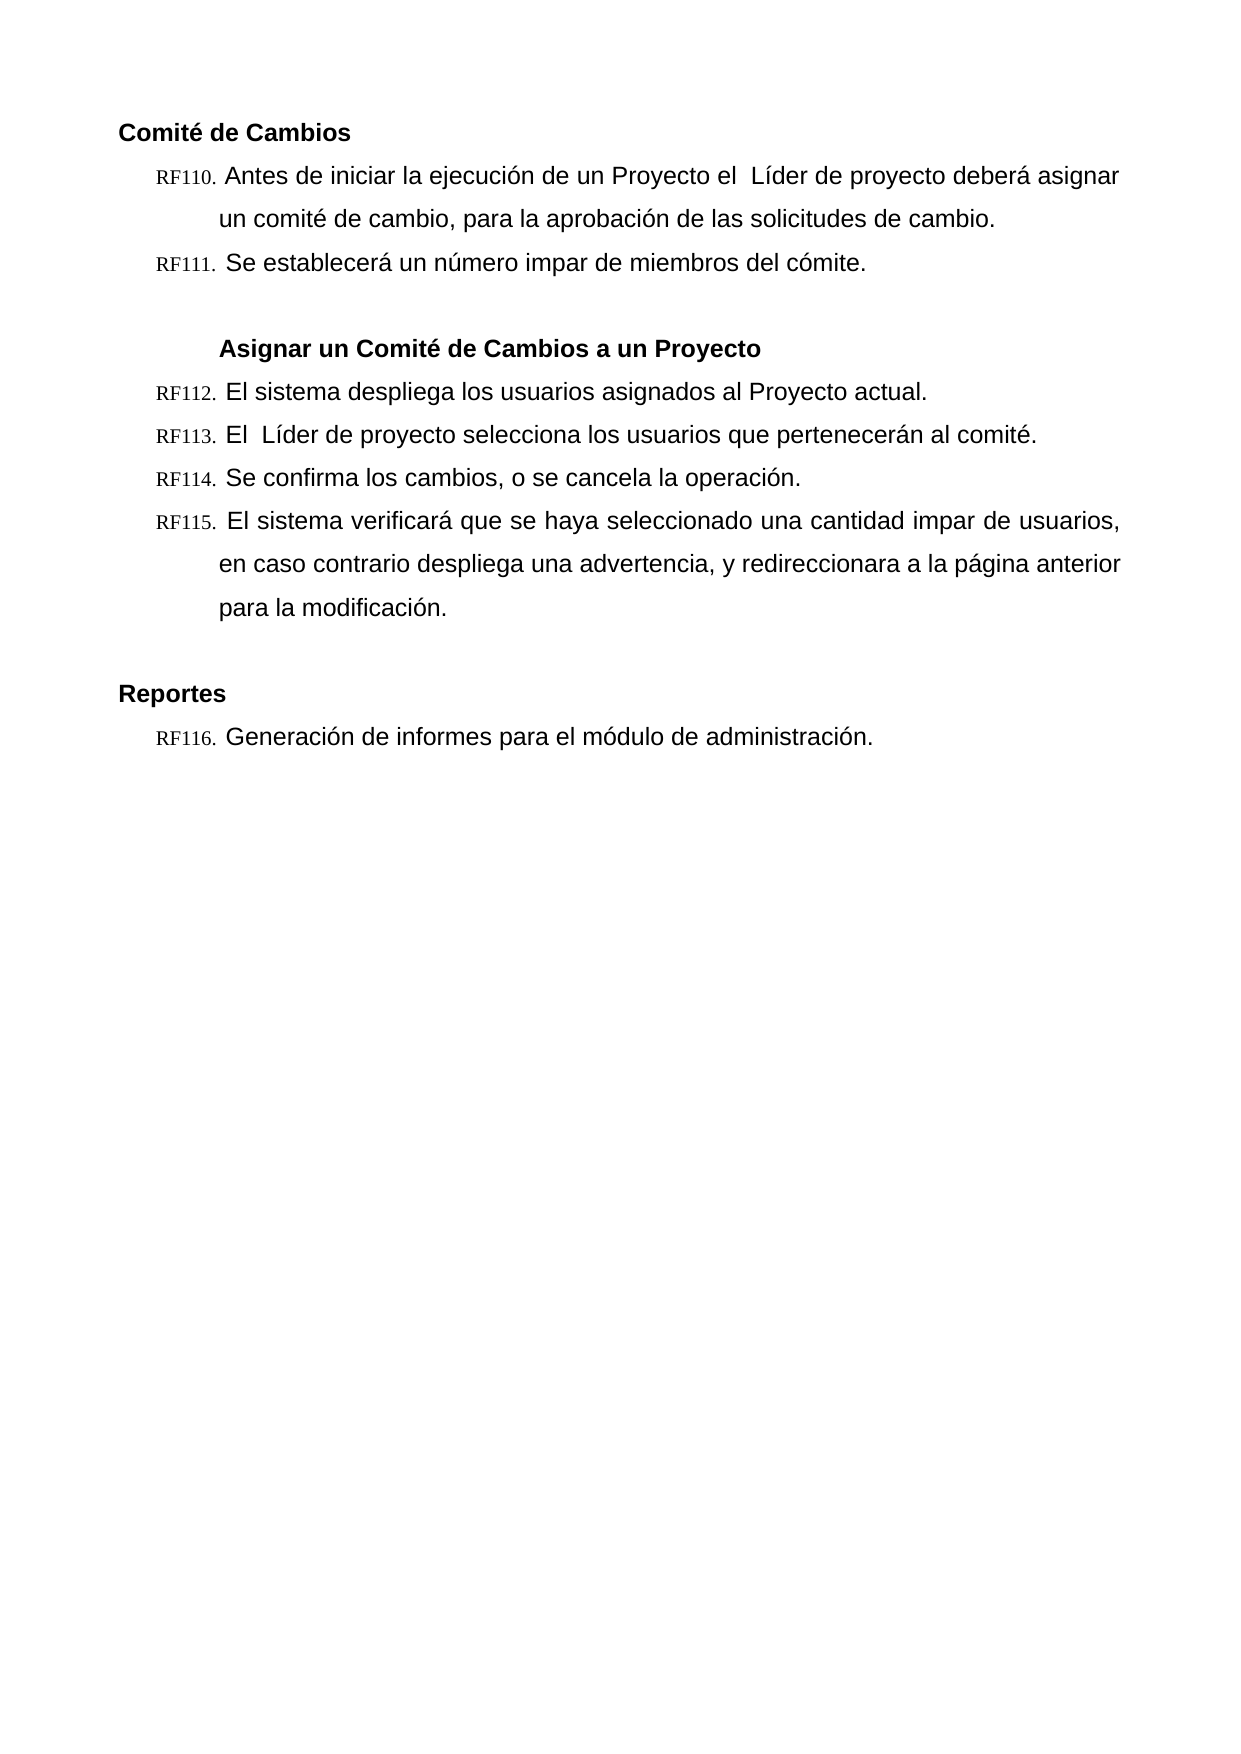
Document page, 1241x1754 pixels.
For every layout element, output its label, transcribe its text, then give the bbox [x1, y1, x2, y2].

list Generación de informes para el módulo de administración. [156, 722, 1122, 751]
list Antes de iniciar la ejecución de un Proyecto el Líder de proyecto deberá asignar un comité de cambio, para la aprobación de las solicitudes de cambio. [156, 161, 1122, 233]
text Asignar un Comité de Cambios a un Proyecto [118, 334, 1122, 362]
text Comité de Cambios [118, 118, 1122, 147]
list El sistema verificará que se haya seleccionado una cantidad impar de usuarios, en caso contrario despliega una advertencia, y redireccionara a la página anterior para la modificación. [156, 506, 1122, 621]
list El sistema despliega los usuarios asignados al Proyecto actual. [156, 377, 1122, 406]
text Reportes [118, 679, 1122, 707]
list Se establecerá un número impar de miembros del cómite. [156, 247, 1122, 276]
list El Líder de proyecto selecciona los usuarios que pertenecerán al comité. [156, 420, 1122, 449]
list Se confirma los cambios, o se cancela la operación. [156, 463, 1122, 492]
